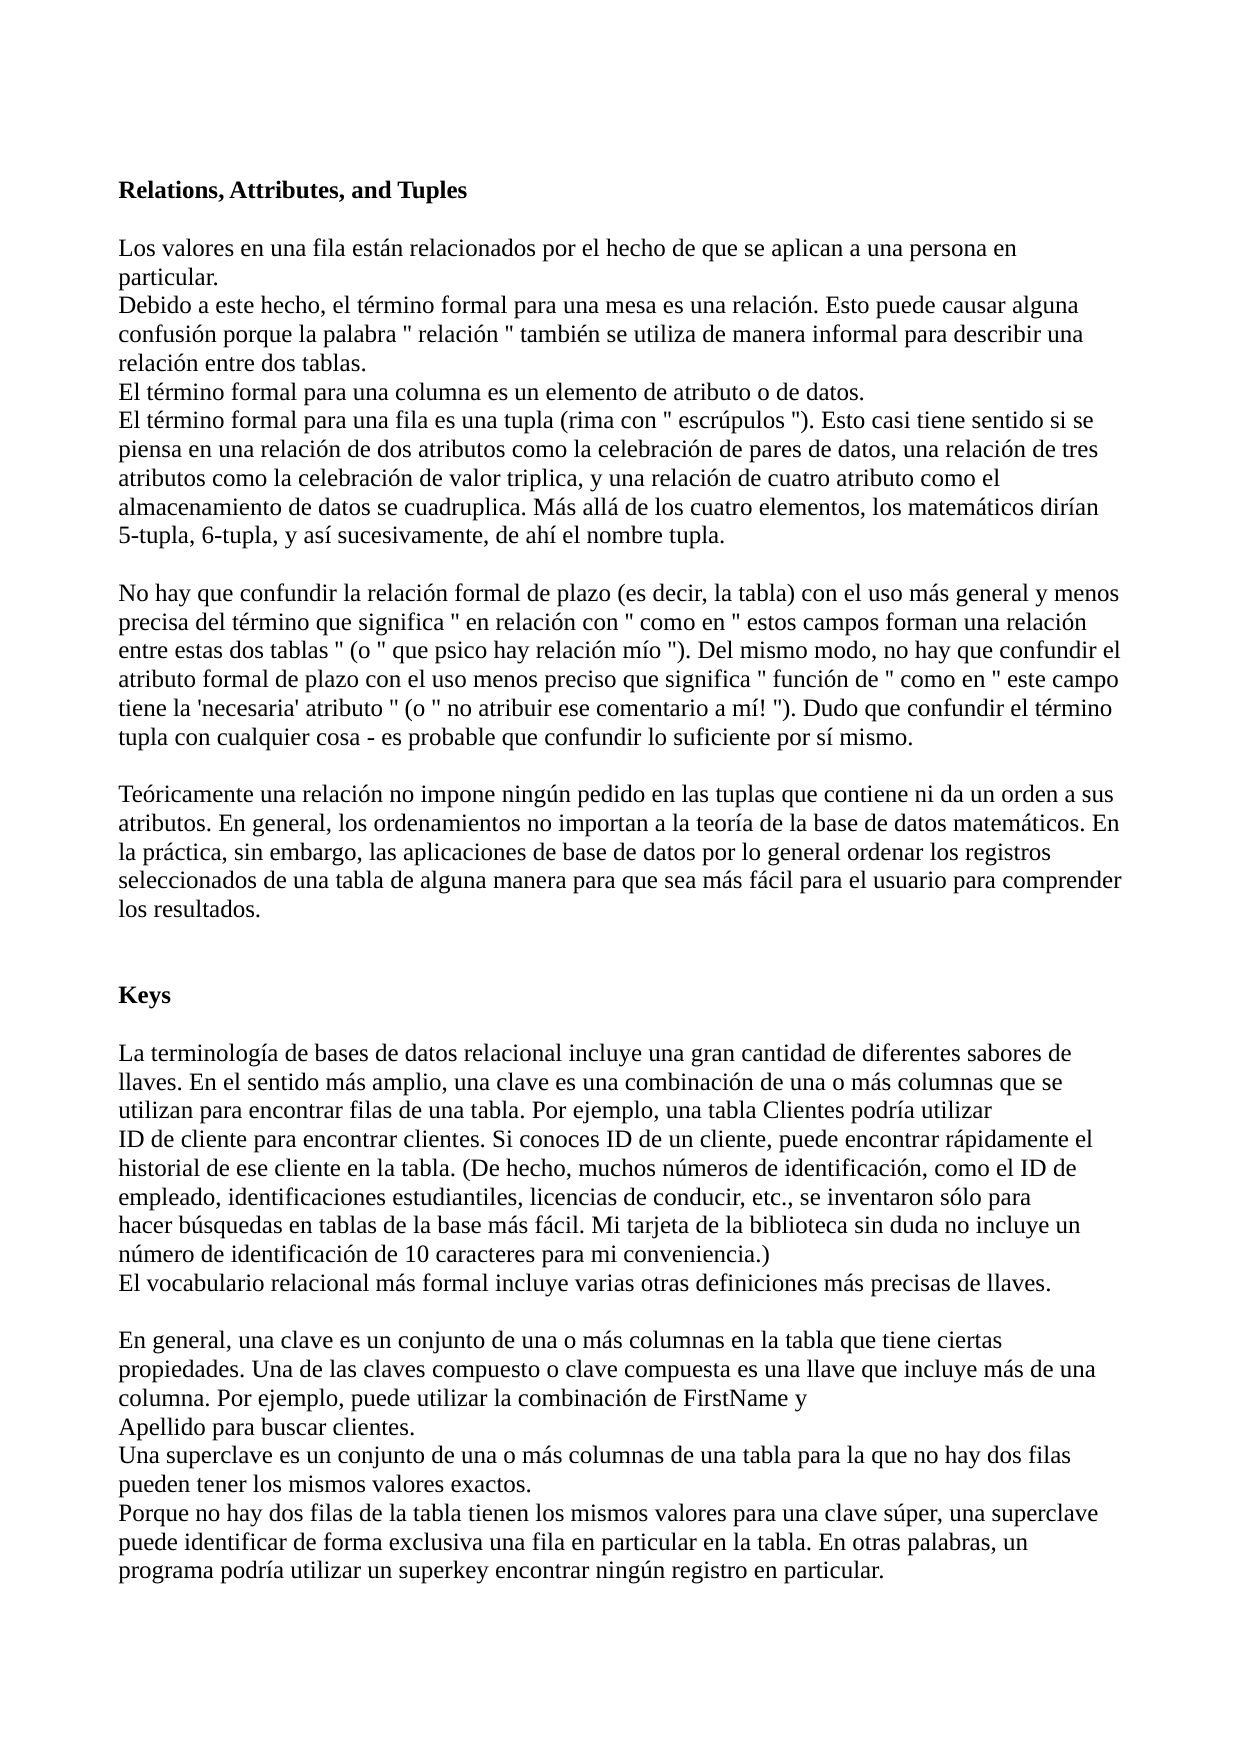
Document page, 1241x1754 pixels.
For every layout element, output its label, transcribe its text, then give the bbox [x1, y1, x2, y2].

text Relations, Attributes, and Tuples [118, 176, 1122, 204]
text hacer búsquedas en tablas de la base más fácil. Mi tarjeta de la biblioteca sin duda no incluye un número de identificación de 10 caracteres para mi conveniencia.) [118, 1211, 1122, 1268]
text Los valores en una fila están relacionados por el hecho de que se aplican a una persona en particular. [118, 233, 1122, 291]
text Apellido para buscar clientes. [118, 1412, 1122, 1441]
text Keys [118, 981, 1122, 1009]
text En general, una clave es un conjunto de una o más columnas en la tabla que tiene ciertas propiedades. Una de las claves compuesto o clave compuesta es una llave que incluye más de una columna. Por ejemplo, puede utilizar la combinación de FirstName y [118, 1326, 1122, 1412]
text Una superclave es un conjunto de una o más columnas de una tabla para la que no hay dos filas pueden tener los mismos valores exactos. [118, 1441, 1122, 1498]
text El término formal para una fila es una tupla (rima con '' escrúpulos ''). Esto casi tiene sentido si se piensa en una relación de dos atributos como la celebración de pares de datos, una relación de tres atributos como la celebración de valor triplica, y una relación de cuatro atributo como el almacenamiento de datos se cuadruplica. Más allá de los cuatro elementos, los matemáticos dirían 5-tupla, 6-tupla, y así sucesivamente, de ahí el nombre tupla. [118, 406, 1122, 549]
text Teóricamente una relación no impone ningún pedido en las tuplas que contiene ni da un orden a sus atributos. En general, los ordenamientos no importan a la teoría de la base de datos matemáticos. En la práctica, sin embargo, las aplicaciones de base de datos por lo general ordenar los registros seleccionados de una tabla de alguna manera para que sea más fácil para el usuario para comprender los resultados. [118, 779, 1122, 923]
text Porque no hay dos filas de la tabla tienen los mismos valores para una clave súper, una superclave puede identificar de forma exclusiva una fila en particular en la tabla. En otras palabras, un programa podría utilizar un superkey encontrar ningún registro en particular. [118, 1498, 1122, 1584]
text No hay que confundir la relación formal de plazo (es decir, la tabla) con el uso más general y menos precisa del término que significa '' en relación con '' como en '' estos campos forman una relación entre estas dos tablas '' (o '' que psico hay relación mío ''). Del mismo modo, no hay que confundir el atributo formal de plazo con el uso menos preciso que significa '' función de '' como en '' este campo tiene la 'necesaria' atributo '' (o '' no atribuir ese comentario a mí! ''). Dudo que confundir el término tupla con cualquier cosa - es probable que confundir lo suficiente por sí mismo. [118, 578, 1122, 751]
text ID de cliente para encontrar clientes. Si conoces ID de un cliente, puede encontrar rápidamente el historial de ese cliente en la tabla. (De hecho, muchos números de identificación, como el ID de empleado, identificaciones estudiantiles, licencias de conducir, etc., se inventaron sólo para [118, 1124, 1122, 1211]
text Debido a este hecho, el término formal para una mesa es una relación. Esto puede causar alguna confusión porque la palabra '' relación '' también se utiliza de manera informal para describir una relación entre dos tablas. [118, 291, 1122, 377]
text El vocabulario relacional más formal incluye varias otras definiciones más precisas de llaves. [118, 1268, 1122, 1297]
text La terminología de bases de datos relacional incluye una gran cantidad de diferentes sabores de llaves. En el sentido más amplio, una clave es una combinación de una o más columnas que se utilizan para encontrar filas de una tabla. Por ejemplo, una tabla Clientes podría utilizar [118, 1038, 1122, 1124]
text El término formal para una columna es un elemento de atributo o de datos. [118, 377, 1122, 406]
